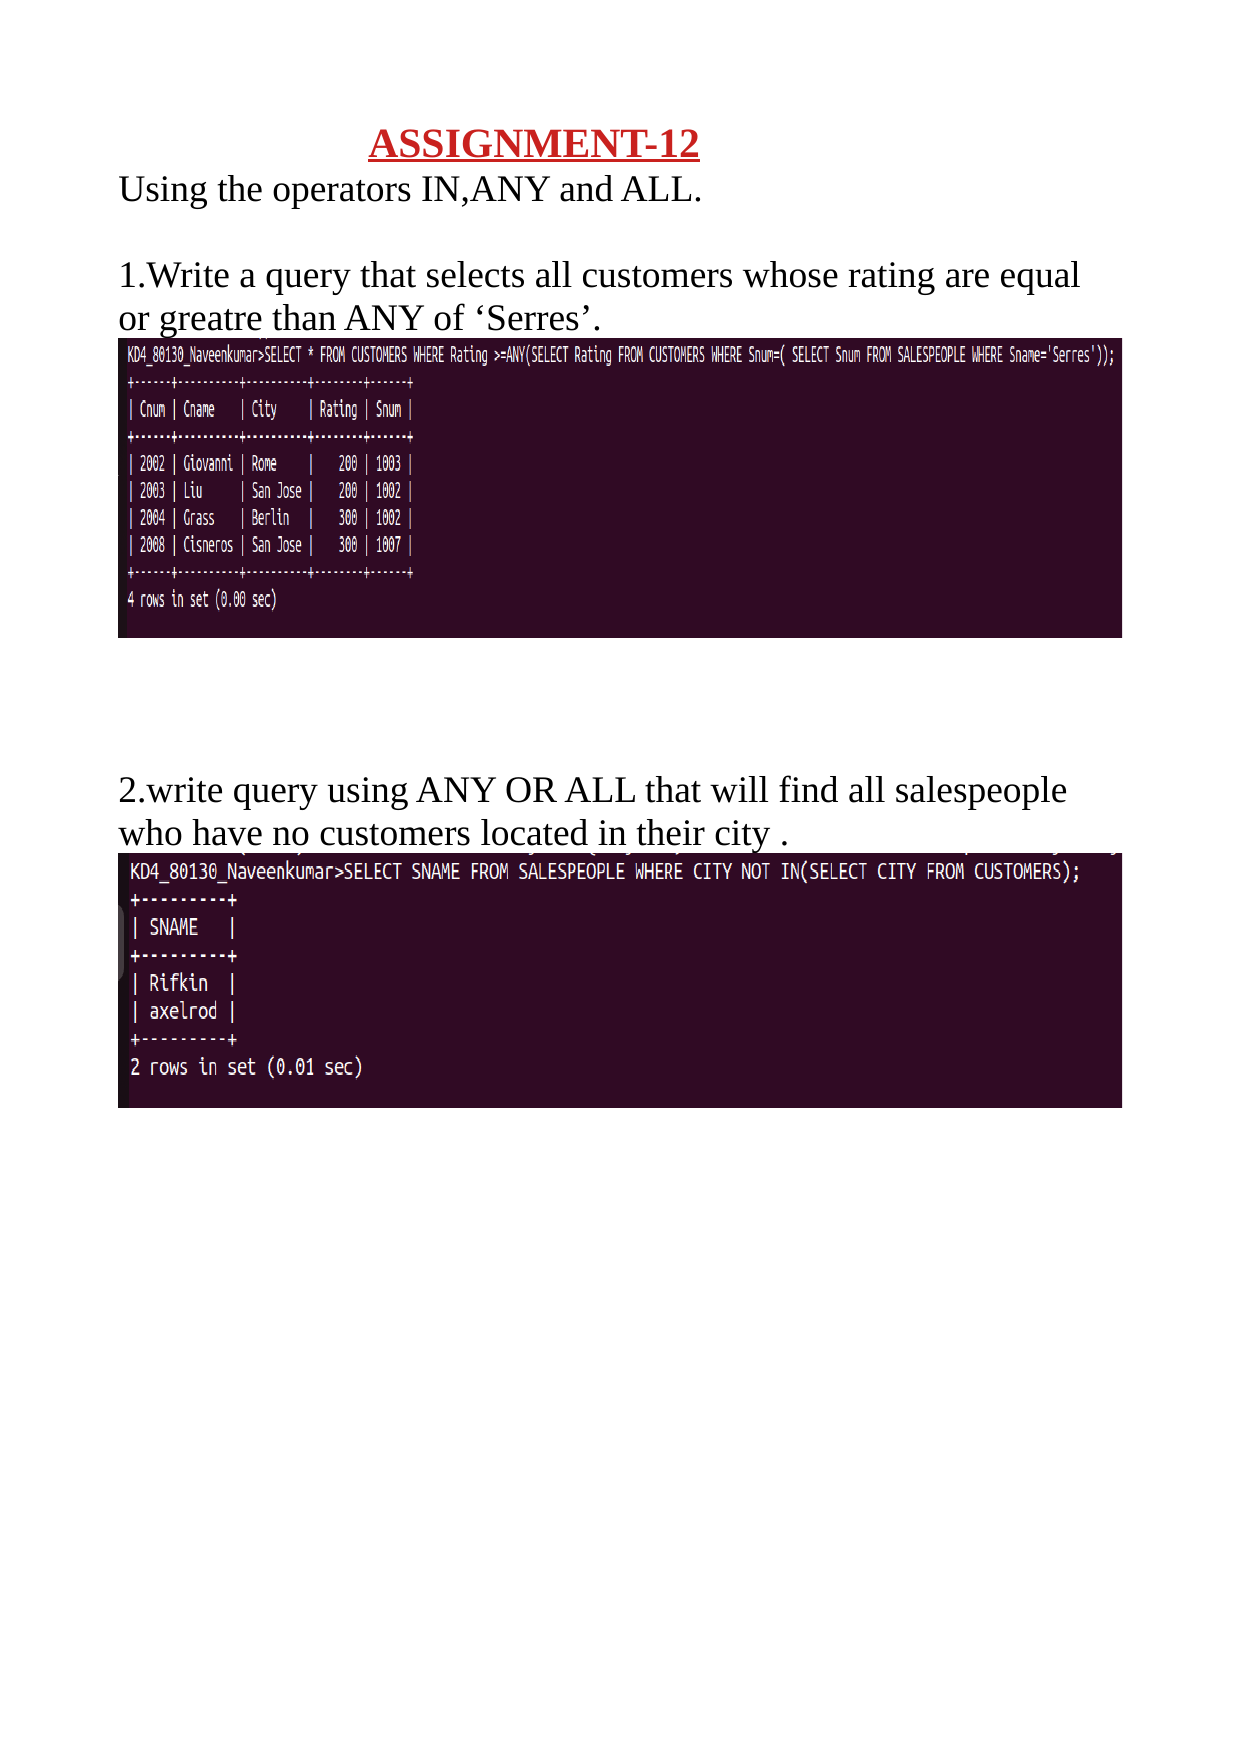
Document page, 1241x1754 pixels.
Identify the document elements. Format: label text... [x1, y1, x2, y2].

picture [118, 338, 1123, 638]
text Using the operators IN,ANY and ALL. [118, 166, 1122, 209]
text 2.write query using ANY OR ALL that will find all salespeople who have no customers located in their city . [118, 767, 1122, 853]
text 1.Write a query that selects all customers whose rating are equal or greatre than ANY of ‘Serres’. [118, 252, 1122, 338]
text ASSIGNMENT-12 [118, 118, 1122, 166]
picture [118, 853, 1123, 1108]
